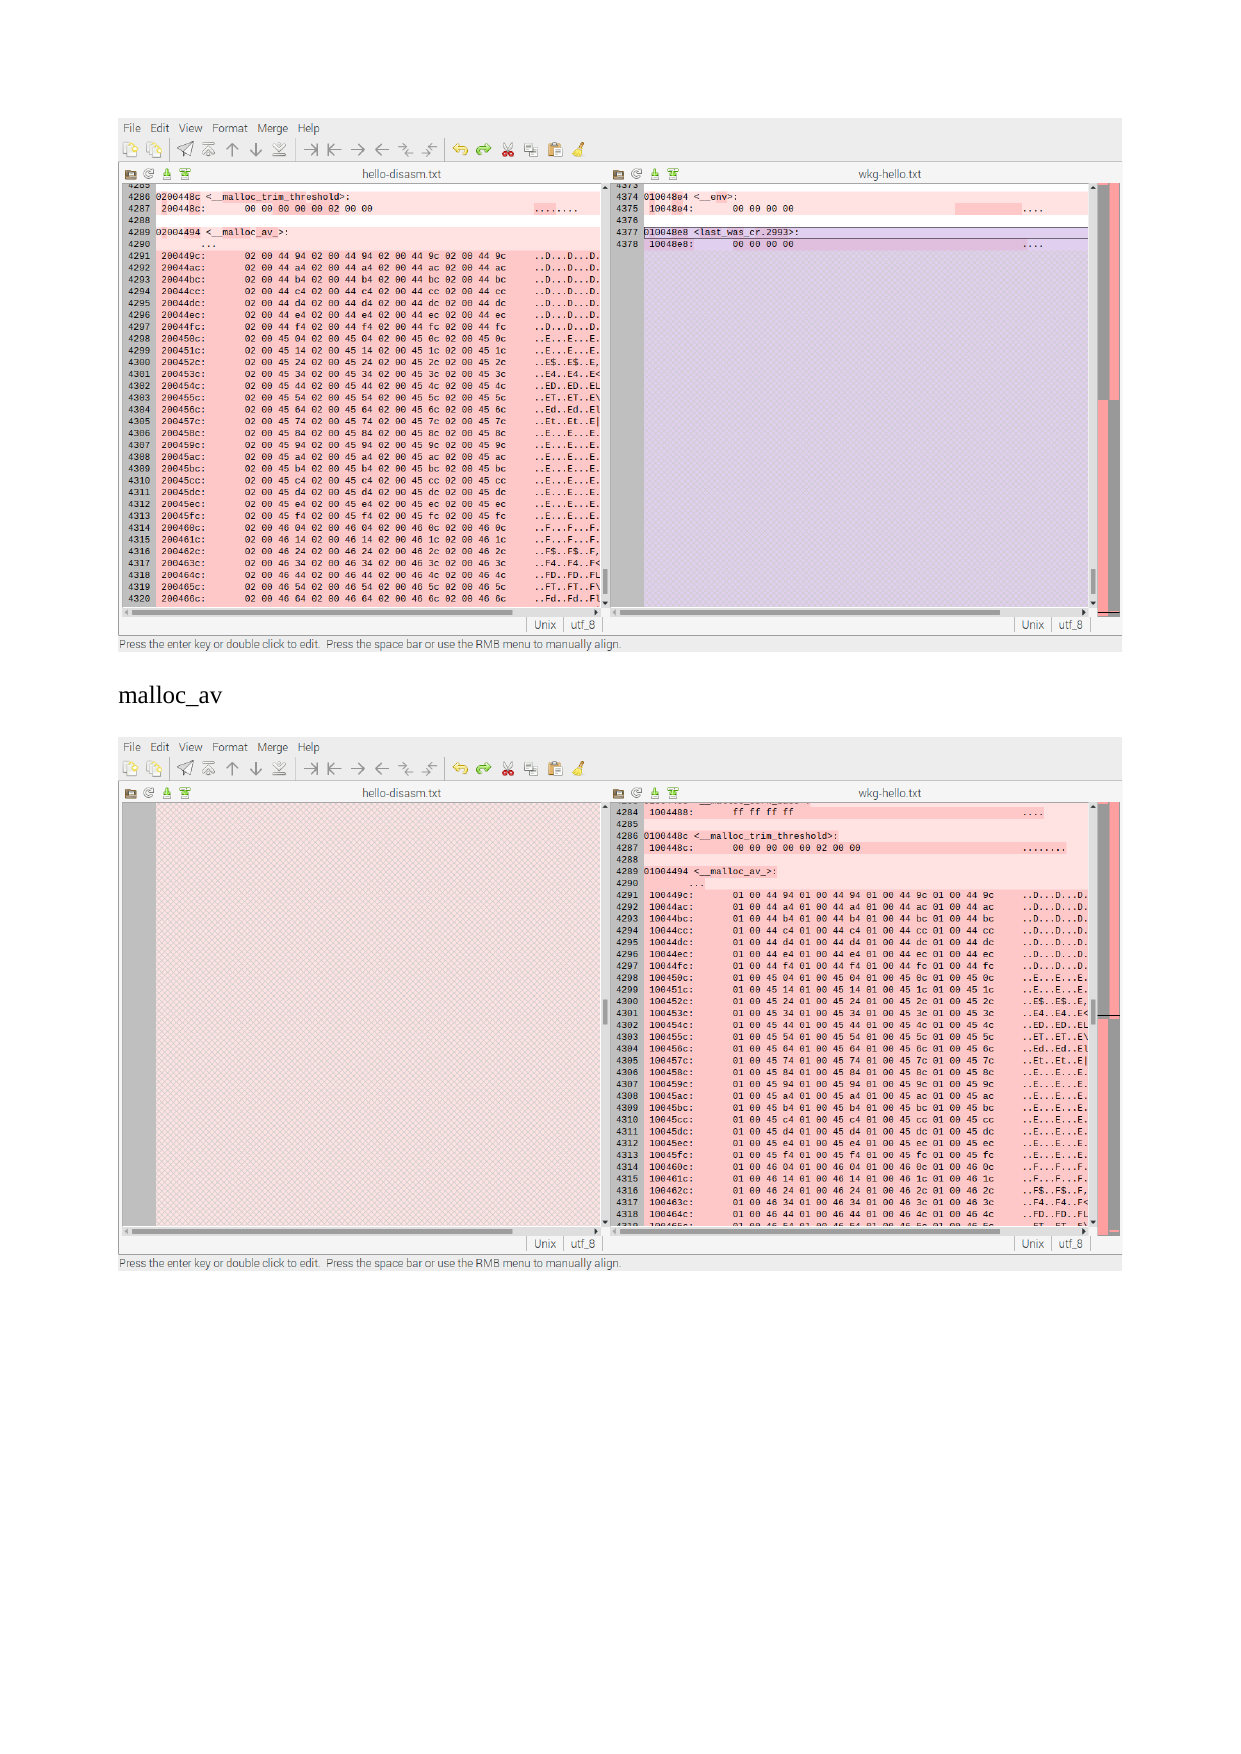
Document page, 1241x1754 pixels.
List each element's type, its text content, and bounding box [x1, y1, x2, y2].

text malloc_av [118, 680, 1122, 709]
picture [118, 737, 1123, 1271]
picture [118, 118, 1123, 652]
